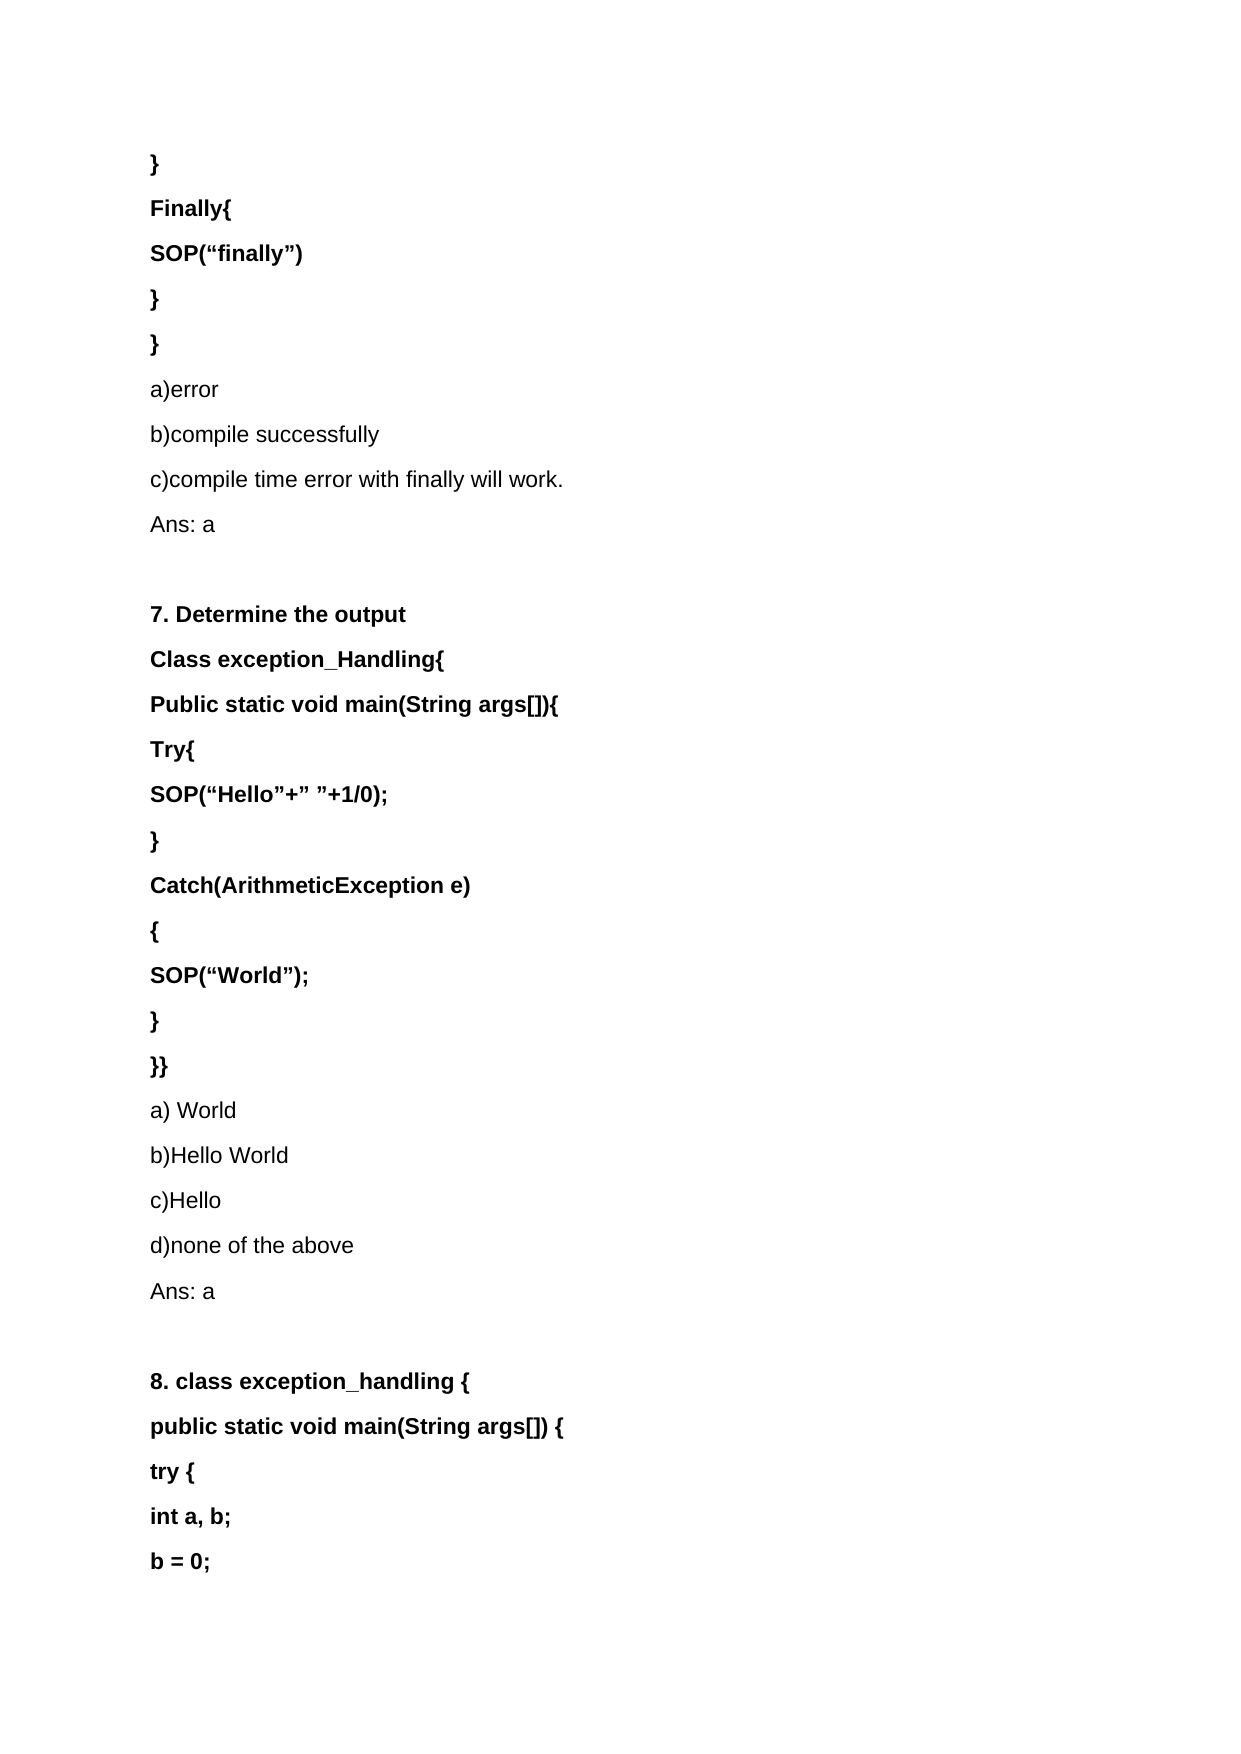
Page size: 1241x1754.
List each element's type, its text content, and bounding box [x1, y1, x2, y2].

text 7. Determine the output [150, 601, 1090, 627]
text c)Hello [150, 1187, 1090, 1214]
text } [150, 827, 1090, 853]
text } [150, 285, 1090, 312]
text a)error [150, 376, 1090, 402]
text int a, b; [150, 1503, 1090, 1529]
text 8. class exception_handling { [150, 1368, 1090, 1394]
text c)compile time error with finally will work. [150, 466, 1090, 492]
text Catch(ArithmeticException e) [150, 872, 1090, 898]
text } [150, 1007, 1090, 1033]
text d)none of the above [150, 1232, 1090, 1259]
text a) World [150, 1097, 1090, 1123]
text Ans: a [150, 1278, 1090, 1304]
text b = 0; [150, 1548, 1090, 1574]
text SOP(“Hello”+” ”+1/0); [150, 781, 1090, 808]
text } [150, 330, 1090, 357]
text } [150, 150, 1090, 176]
text try { [150, 1458, 1090, 1484]
text public static void main(String args[]) { [150, 1413, 1090, 1439]
text Finally{ [150, 195, 1090, 221]
text SOP(“World”); [150, 962, 1090, 988]
text { [150, 917, 1090, 943]
text }} [150, 1052, 1090, 1078]
text b)compile successfully [150, 421, 1090, 447]
text Ans: a [150, 511, 1090, 537]
text b)Hello World [150, 1142, 1090, 1169]
text SOP(“finally”) [150, 240, 1090, 267]
text Class exception_Handling{ [150, 646, 1090, 672]
text Try{ [150, 736, 1090, 763]
text Public static void main(String args[]){ [150, 691, 1090, 718]
